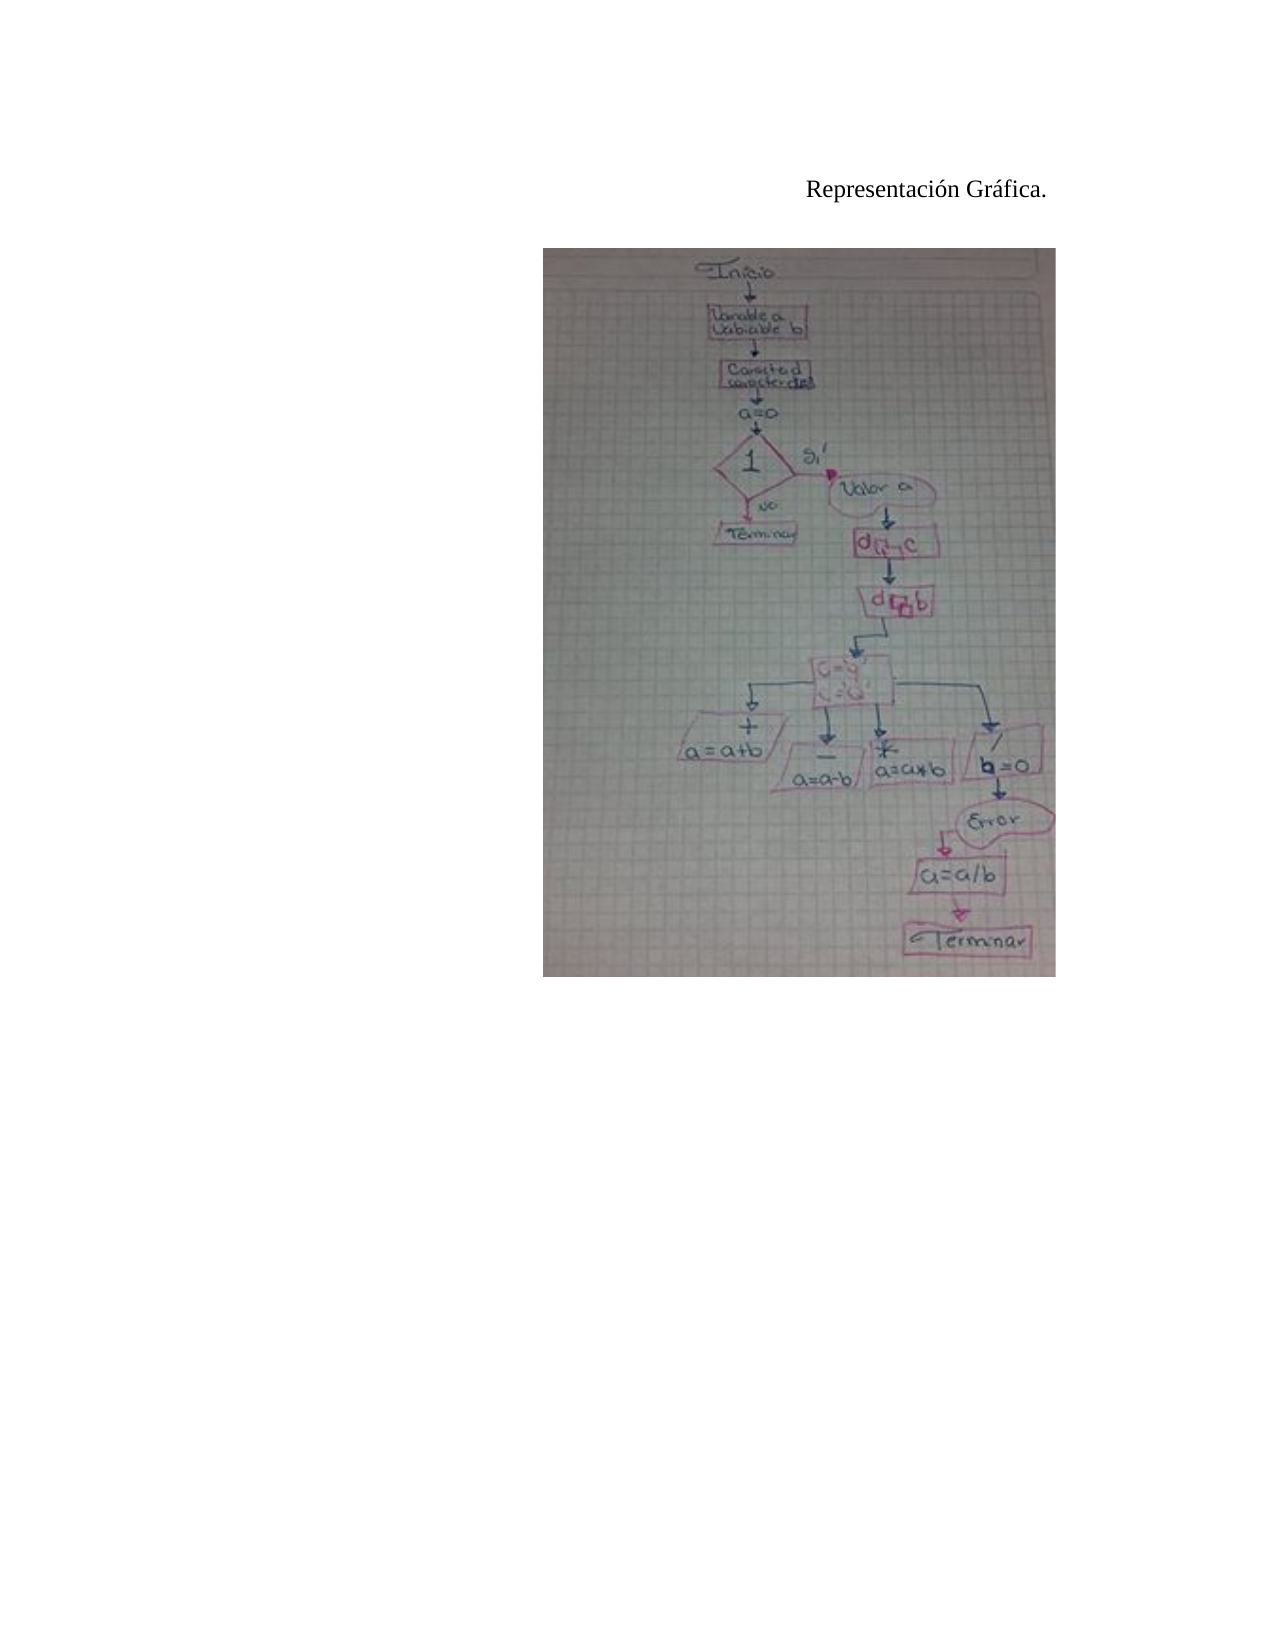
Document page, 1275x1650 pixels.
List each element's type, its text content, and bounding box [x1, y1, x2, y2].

text Representación Gráfica. [118, 174, 1205, 203]
